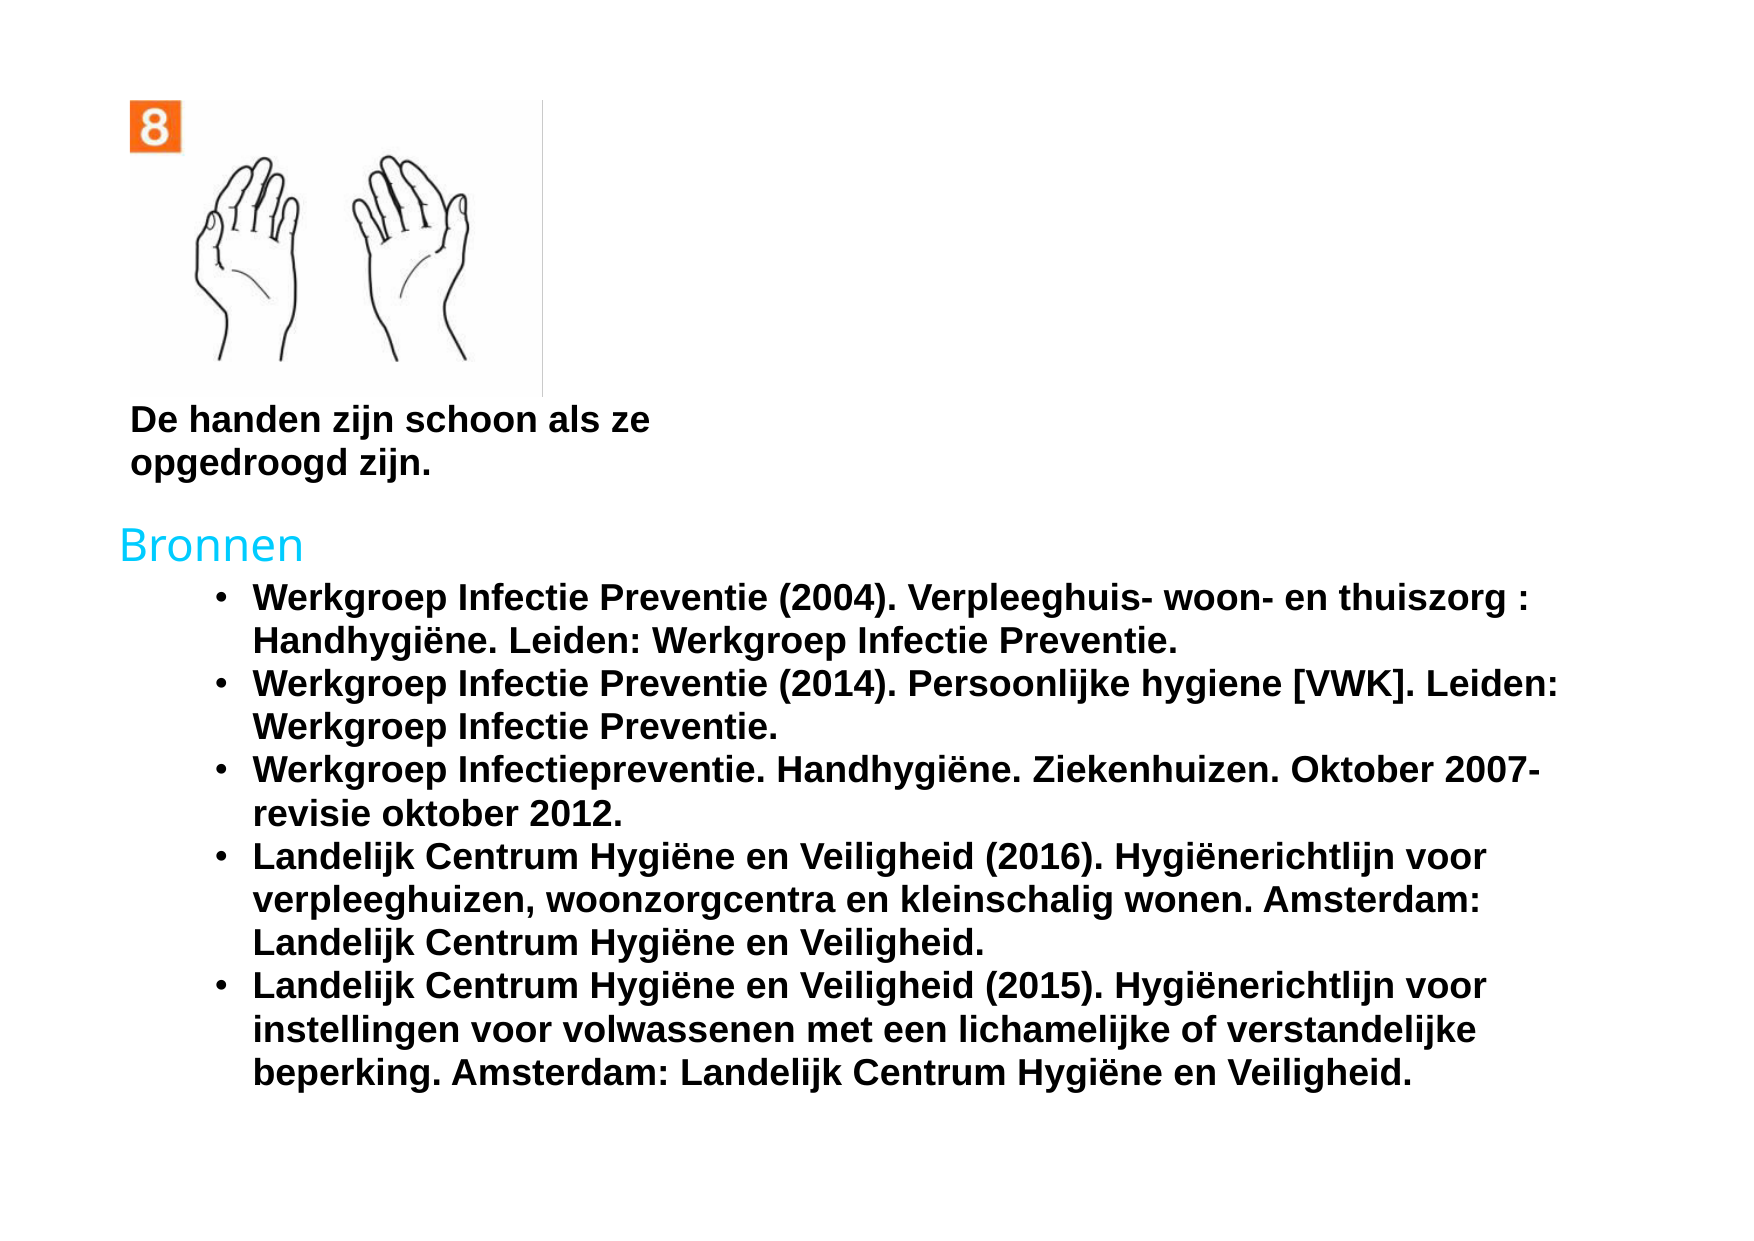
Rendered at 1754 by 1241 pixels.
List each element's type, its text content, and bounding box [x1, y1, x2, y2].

table_cell De handen zijn schoon als ze opgedroogd zijn. [118, 397, 821, 483]
subtitle Bronnen [118, 513, 1636, 575]
table_cell [544, 100, 821, 397]
subtitle Landelijk Centrum Hygiëne en Veiligheid (2016). Hygiënerichtlijn voor verpleeghuizen, woonzorgcentra en kleinschalig wonen. Amsterdam: Landelijk Centrum Hygiëne en Veiligheid. [215, 834, 1636, 963]
subtitle Werkgroep Infectiepreventie. Handhygiëne. Ziekenhuizen. Oktober 2007- revisie oktober 2012. [215, 748, 1636, 834]
table_cell [821, 100, 1636, 397]
picture [129, 100, 544, 397]
subtitle Werkgroep Infectie Preventie (2014). Persoonlijke hygiene [VWK]. Leiden: Werkgroep Infectie Preventie. [215, 661, 1636, 748]
subtitle Landelijk Centrum Hygiëne en Veiligheid (2015). Hygiënerichtlijn voor instellingen voor volwassenen met een lichamelijke of verstandelijke beperking. Amsterdam: Landelijk Centrum Hygiëne en Veiligheid. [215, 963, 1636, 1093]
subtitle Werkgroep Infectie Preventie (2004). Verpleeghuis- woon- en thuiszorg : Handhygiëne. Leiden: Werkgroep Infectie Preventie. [215, 575, 1636, 661]
table_cell [821, 397, 1636, 483]
table_cell [118, 100, 129, 397]
